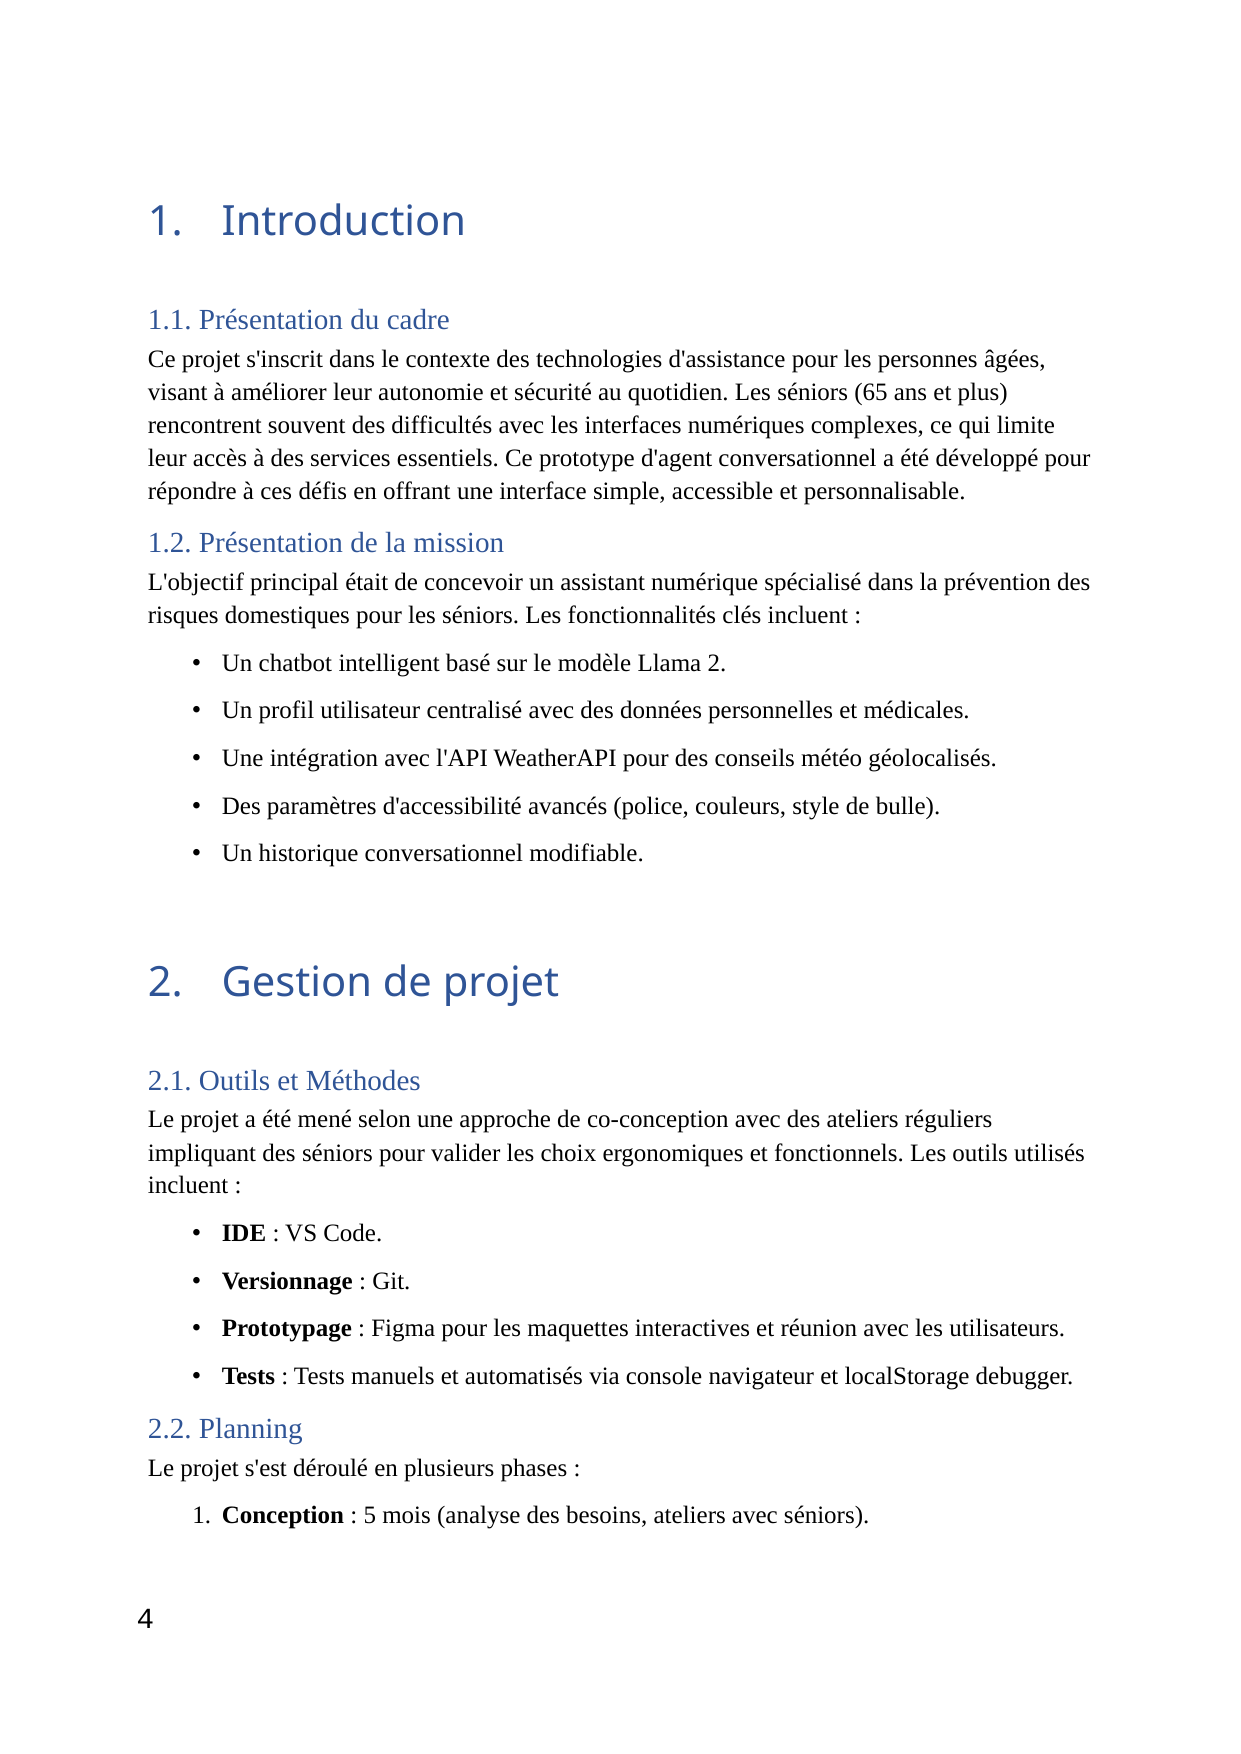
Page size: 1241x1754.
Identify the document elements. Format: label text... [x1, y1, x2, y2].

list Versionnage : Git. [192, 1266, 1092, 1294]
list Une intégration avec l'API WeatherAPI pour des conseils météo géolocalisés. [192, 743, 1092, 772]
list Tests : Tests manuels et automatisés via console navigateur et localStorage debugger. [192, 1361, 1092, 1390]
list Un historique conversationnel modifiable. [192, 838, 1092, 867]
list Un profil utilisateur centralisé avec des données personnelles et médicales. [192, 696, 1092, 724]
list Conception : 5 mois (analyse des besoins, ateliers avec séniors). [192, 1500, 1092, 1529]
subtitle 1.2. Présentation de la mission [148, 525, 1092, 559]
subtitle 2.1. Outils et Méthodes [148, 1063, 1092, 1096]
subtitle Gestion de projet [148, 952, 1092, 1009]
text L'objectif principal était de concevoir un assistant numérique spécialisé dans la prévention des risques domestiques pour les séniors. Les fonctionnalités clés incluent : [148, 567, 1092, 629]
list Prototypage : Figma pour les maquettes interactives et réunion avec les utilisateurs. [192, 1313, 1092, 1342]
list Un chatbot intelligent basé sur le modèle Llama 2. [192, 648, 1092, 677]
text Le projet s'est déroulé en plusieurs phases : [148, 1453, 1092, 1481]
subtitle 1.1. Présentation du cadre [148, 302, 1092, 335]
list Des paramètres d'accessibilité avancés (police, couleurs, style de bulle). [192, 791, 1092, 819]
list IDE : VS Code. [192, 1218, 1092, 1247]
text Ce projet s'inscrit dans le contexte des technologies d'assistance pour les personnes âgées, visant à améliorer leur autonomie et sécurité au quotidien. Les séniors (65 ans et plus) rencontrent souvent des difficultés avec les interfaces numériques complexes, ce qui limite leur accès à des services essentiels. Ce prototype d'agent conversationnel a été développé pour répondre à ces défis en offrant une interface simple, accessible et personnalisable. [148, 344, 1092, 504]
subtitle Introduction [148, 191, 1092, 248]
subtitle 2.2. Planning [148, 1411, 1092, 1444]
text Le projet a été mené selon une approche de co-conception avec des ateliers réguliers impliquant des séniors pour valider les choix ergonomiques et fonctionnels. Les outils utilisés incluent : [148, 1104, 1092, 1199]
